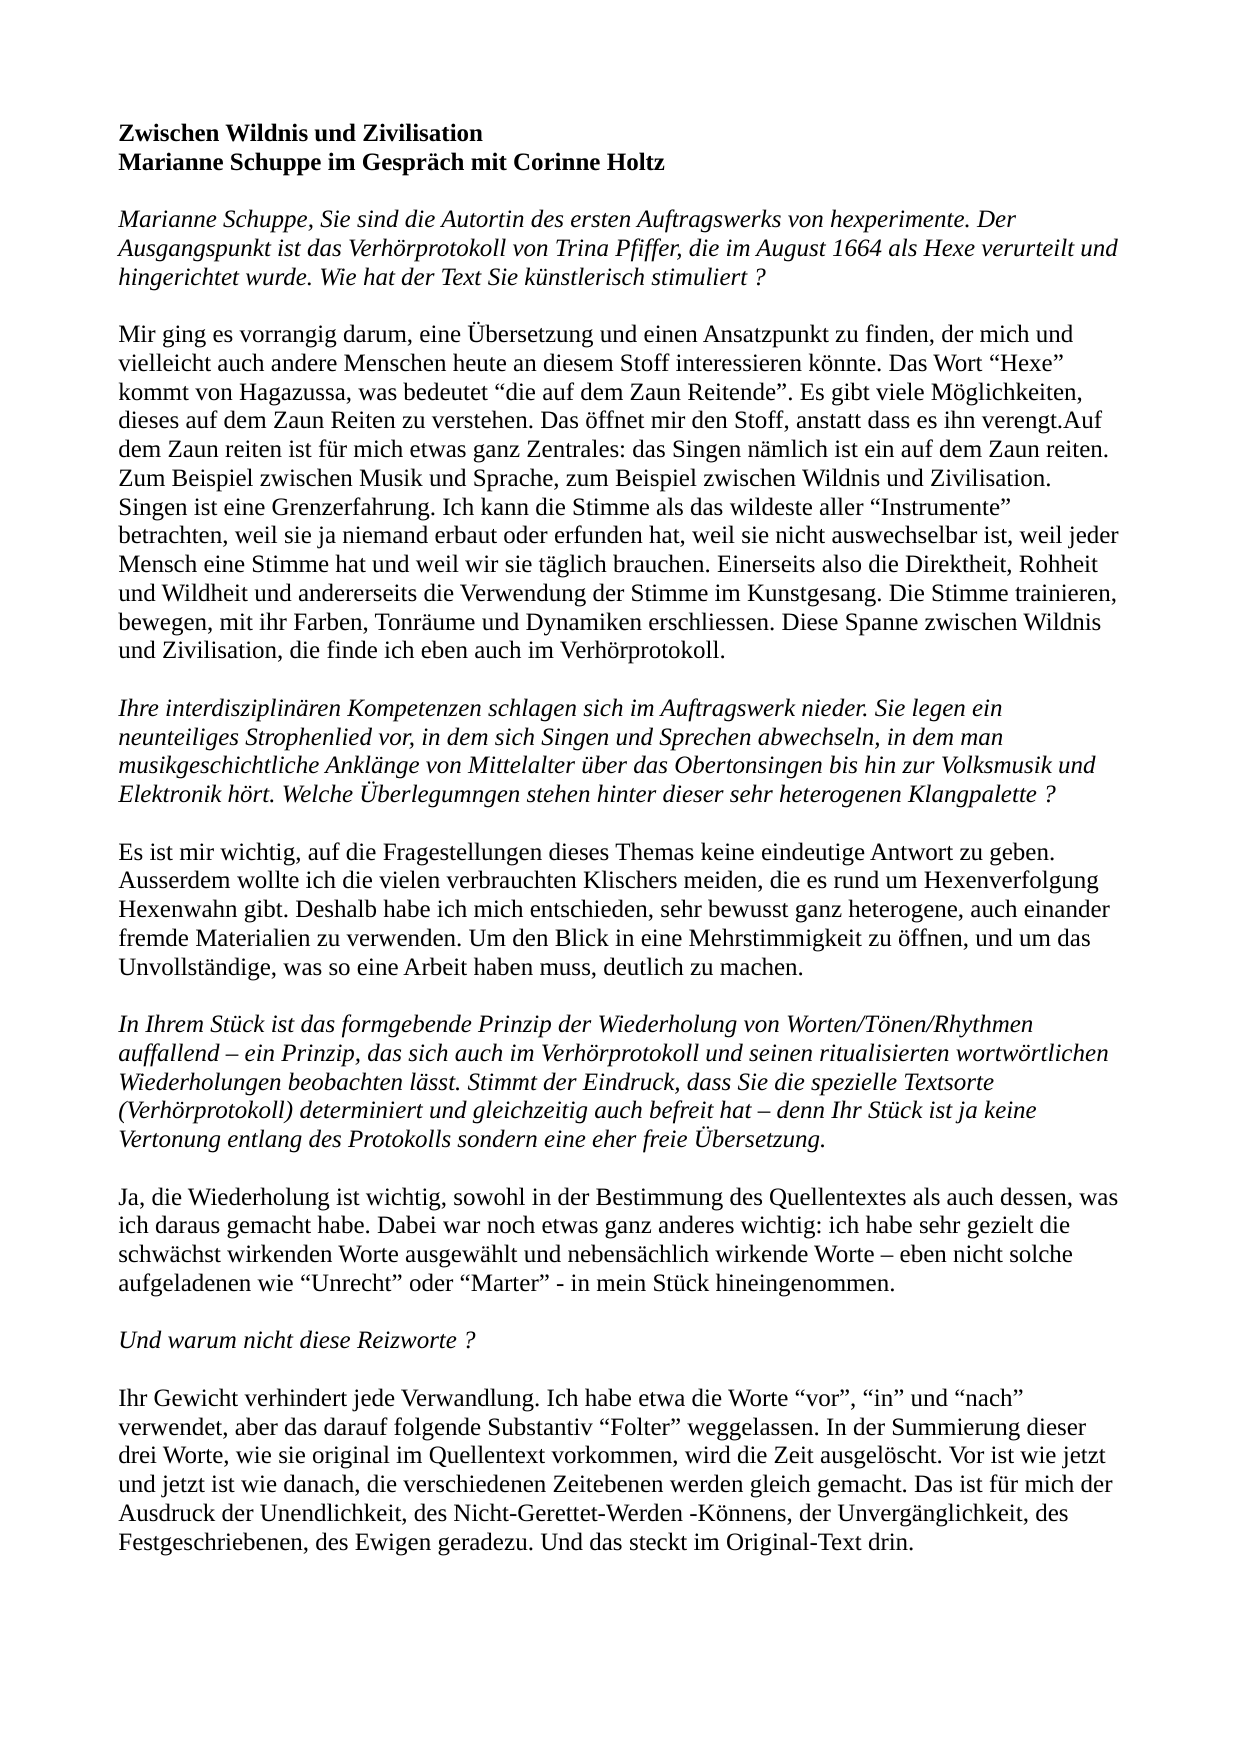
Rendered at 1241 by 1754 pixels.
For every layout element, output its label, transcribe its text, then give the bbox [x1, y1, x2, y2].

text Und warum nicht diese Reizworte ? [118, 1326, 1122, 1354]
text Marianne Schuppe im Gespräch mit Corinne Holtz [118, 147, 1122, 176]
text Mir ging es vorrangig darum, eine Übersetzung und einen Ansatzpunkt zu finden, der mich und vielleicht auch andere Menschen heute an diesem Stoff interessieren könnte. Das Wort “Hexe” kommt von Hagazussa, was bedeutet “die auf dem Zaun Reitende”. Es gibt viele Möglichkeiten, dieses auf dem Zaun Reiten zu verstehen. Das öffnet mir den Stoff, anstatt dass es ihn verengt.Auf dem Zaun reiten ist für mich etwas ganz Zentrales: das Singen nämlich ist ein auf dem Zaun reiten. [118, 319, 1122, 463]
text Ihre interdisziplinären Kompetenzen schlagen sich im Auftragswerk nieder. Sie legen ein neunteiliges Strophenlied vor, in dem sich Singen und Sprechen abwechseln, in dem man musikgeschichtliche Anklänge von Mittelalter über das Obertonsingen bis hin zur Volksmusik und Elektronik hört. Welche Überlegumngen stehen hinter dieser sehr heterogenen Klangpalette ? [118, 693, 1122, 808]
text Ihr Gewicht verhindert jede Verwandlung. Ich habe etwa die Worte “vor”, “in” und “nach” verwendet, aber das darauf folgende Substantiv “Folter” weggelassen. In der Summierung dieser drei Worte, wie sie original im Quellentext vorkommen, wird die Zeit ausgelöscht. Vor ist wie jetzt und jetzt ist wie danach, die verschiedenen Zeitebenen werden gleich gemacht. Das ist für mich der Ausdruck der Unendlichkeit, des Nicht-Gerettet-Werden -Könnens, der Unvergänglichkeit, des Festgeschriebenen, des Ewigen geradezu. Und das steckt im Original-Text drin. [118, 1383, 1122, 1556]
text Zum Beispiel zwischen Musik und Sprache, zum Beispiel zwischen Wildnis und Zivilisation. Singen ist eine Grenzerfahrung. Ich kann die Stimme als das wildeste aller “Instrumente” betrachten, weil sie ja niemand erbaut oder erfunden hat, weil sie nicht auswechselbar ist, weil jeder Mensch eine Stimme hat und weil wir sie täglich brauchen. Einerseits also die Direktheit, Rohheit und Wildheit und andererseits die Verwendung der Stimme im Kunstgesang. Die Stimme trainieren, bewegen, mit ihr Farben, Tonräume und Dynamiken erschliessen. Diese Spanne zwischen Wildnis und Zivilisation, die finde ich eben auch im Verhörprotokoll. [118, 463, 1122, 664]
text Marianne Schuppe, Sie sind die Autortin des ersten Auftragswerks von hexperimente. Der Ausgangspunkt ist das Verhörprotokoll von Trina Pfiffer, die im August 1664 als Hexe verurteilt und hingerichtet wurde. Wie hat der Text Sie künstlerisch stimuliert ? [118, 204, 1122, 291]
text Zwischen Wildnis und Zivilisation [118, 118, 1122, 147]
text In Ihrem Stück ist das formgebende Prinzip der Wiederholung von Worten/Tönen/Rhythmen auffallend – ein Prinzip, das sich auch im Verhörprotokoll und seinen ritualisierten wortwörtlichen Wiederholungen beobachten lässt. Stimmt der Eindruck, dass Sie die spezielle Textsorte (Verhörprotokoll) determiniert und gleichzeitig auch befreit hat – denn Ihr Stück ist ja keine Vertonung entlang des Protokolls sondern eine eher freie Übersetzung. [118, 1009, 1122, 1153]
text Ja, die Wiederholung ist wichtig, sowohl in der Bestimmung des Quellentextes als auch dessen, was ich daraus gemacht habe. Dabei war noch etwas ganz anderes wichtig: ich habe sehr gezielt die schwächst wirkenden Worte ausgewählt und nebensächlich wirkende Worte – eben nicht solche aufgeladenen wie “Unrecht” oder “Marter” - in mein Stück hineingenommen. [118, 1182, 1122, 1297]
text Es ist mir wichtig, auf die Fragestellungen dieses Themas keine eindeutige Antwort zu geben. Ausserdem wollte ich die vielen verbrauchten Klischers meiden, die es rund um Hexenverfolgung Hexenwahn gibt. Deshalb habe ich mich entschieden, sehr bewusst ganz heterogene, auch einander fremde Materialien zu verwenden. Um den Blick in eine Mehrstimmigkeit zu öffnen, und um das Unvollständige, was so eine Arbeit haben muss, deutlich zu machen. [118, 837, 1122, 981]
